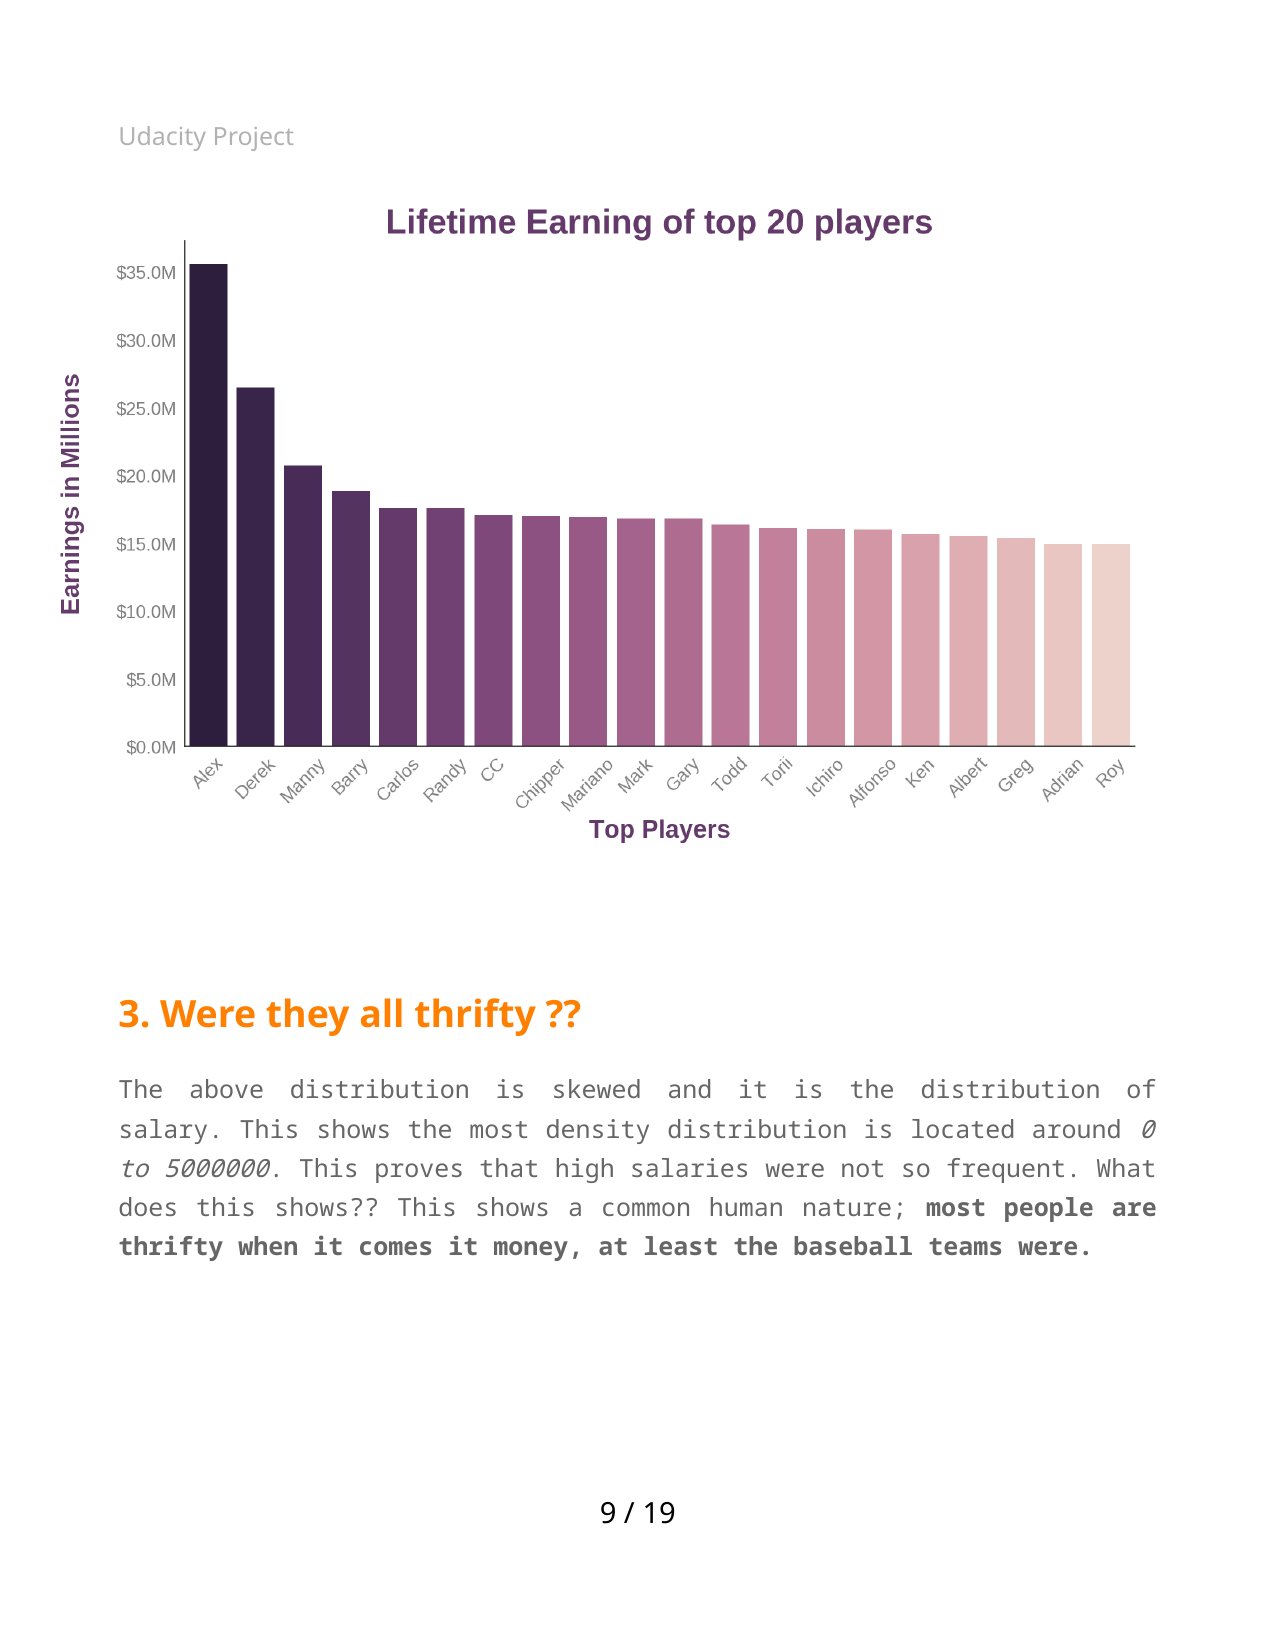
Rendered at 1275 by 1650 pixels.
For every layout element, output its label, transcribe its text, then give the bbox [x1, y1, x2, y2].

text 3. Were they all thrifty ?? [118, 987, 1157, 1038]
picture [53, 200, 1142, 851]
text The above distribution is skewed and it is the distribution of salary. This shows the most density distribution is located around 0 to 5000000. This proves that high salaries were not so frequent. What does this shows?? This shows a common human nature; most people are thrifty when it comes it money, at least the baseball teams were. [118, 1072, 1157, 1263]
